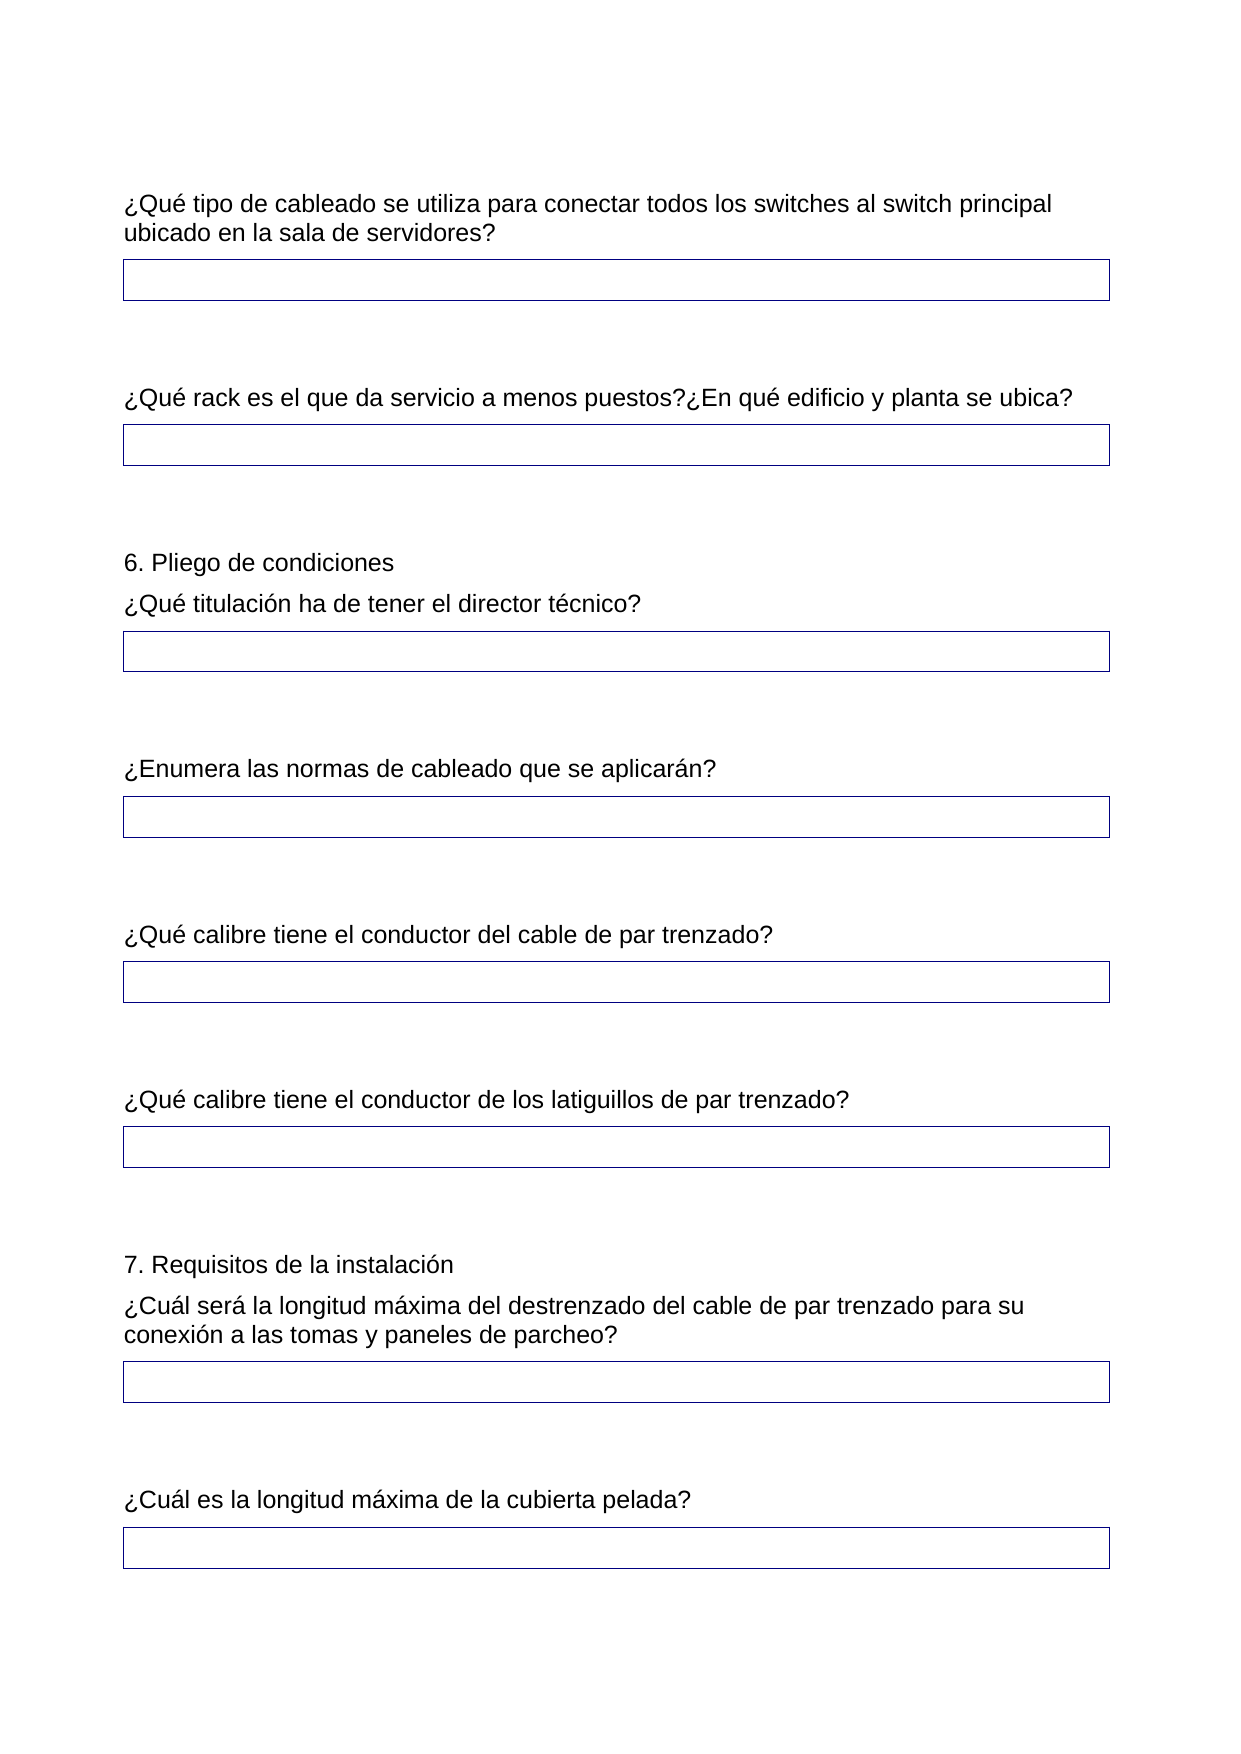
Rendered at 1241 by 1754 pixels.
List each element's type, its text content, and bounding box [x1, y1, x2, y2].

table_header [124, 1127, 1109, 1167]
text ¿Qué calibre tiene el conductor de los latiguillos de par trenzado? [123, 1085, 1109, 1114]
text ¿Qué tipo de cableado se utiliza para conectar todos los switches al switch principal ubicado en la sala de servidores? [123, 189, 1109, 246]
text ¿Cuál será la longitud máxima del destrenzado del cable de par trenzado para su conexión a las tomas y paneles de parcheo? [123, 1291, 1109, 1349]
text ¿Cuál es la longitud máxima de la cubierta pelada? [123, 1485, 1109, 1514]
text 6. Pliego de condiciones [123, 548, 1109, 577]
table_header [124, 1528, 1109, 1567]
text 7. Requisitos de la instalación [123, 1250, 1109, 1279]
table_header [124, 260, 1109, 300]
text ¿Enumera las normas de cableado que se aplicarán? [123, 754, 1109, 783]
text ¿Qué rack es el que da servicio a menos puestos?¿En qué edificio y planta se ubica? [123, 383, 1109, 412]
text ¿Qué titulación ha de tener el director técnico? [123, 589, 1109, 618]
table_header [124, 1362, 1109, 1402]
table_header [124, 425, 1109, 465]
text ¿Qué calibre tiene el conductor del cable de par trenzado? [123, 920, 1109, 948]
table_header [124, 962, 1109, 1002]
table_header [124, 797, 1109, 837]
table_header [124, 632, 1109, 671]
